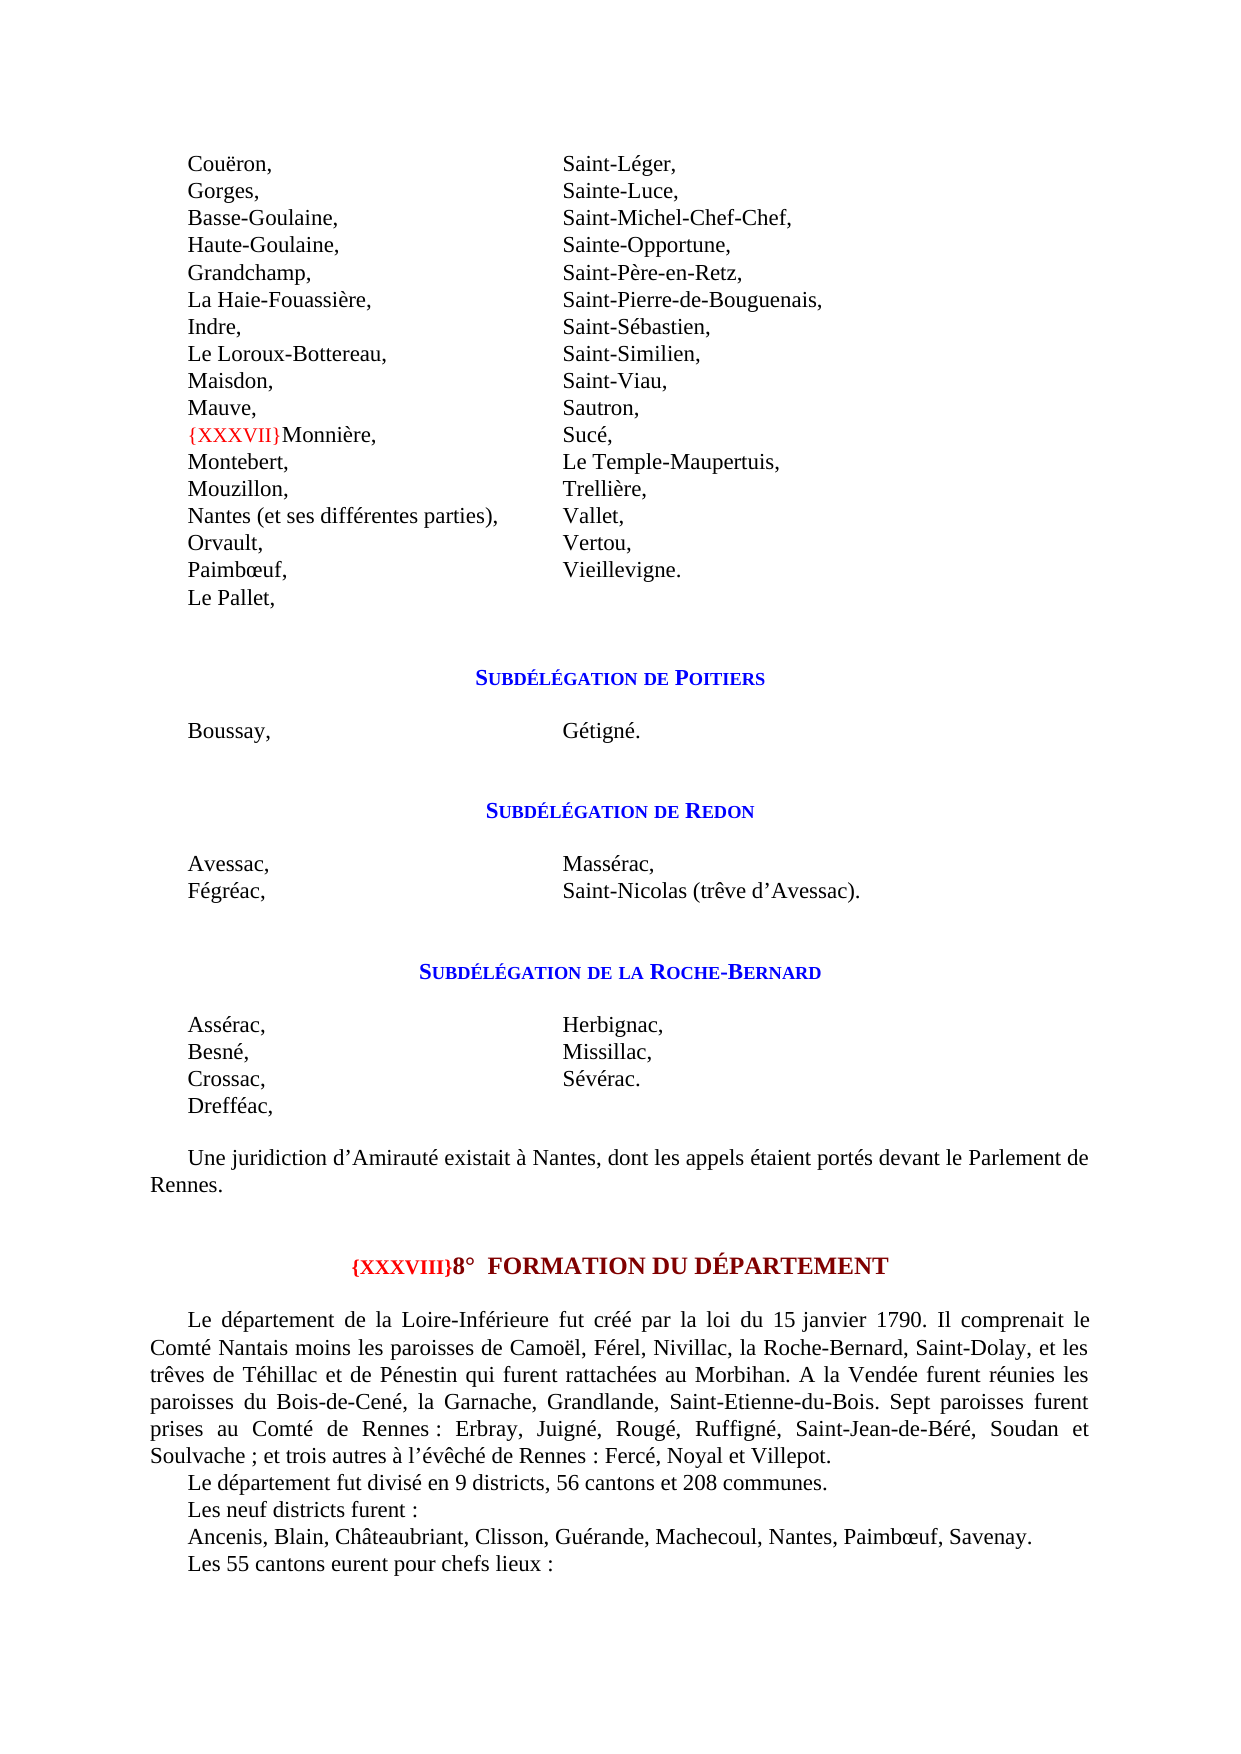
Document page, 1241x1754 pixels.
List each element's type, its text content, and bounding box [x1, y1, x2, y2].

text Nantes (et ses différentes parties), Vallet, [187, 502, 1090, 529]
text Les 55 cantons eurent pour chefs lieux : [150, 1550, 1090, 1577]
text Une juridiction d’Amirauté existait à Nantes, dont les appels étaient portés devant le Parlement de Rennes. [150, 1144, 1090, 1198]
text Mauve, Sautron, [187, 394, 1090, 421]
text Boussay, Gétigné. [187, 717, 1090, 744]
text Basse-Goulaine, Saint-Michel-Chef-Chef, [187, 204, 1090, 231]
text Crossac, Sévérac. [187, 1064, 1090, 1092]
text La Haie-Fouassière, Saint-Pierre-de-Bouguenais, [187, 285, 1090, 312]
text Le département fut divisé en 9 districts, 56 cantons et 208 communes. [150, 1469, 1090, 1496]
text Grandchamp, Saint-Père-en-Retz, [187, 258, 1090, 285]
text Le Pallet, [187, 583, 1090, 610]
text Subdélégation de la Roche-Bernard [150, 954, 1090, 985]
text Couëron, Saint-Léger, [187, 150, 1090, 177]
text {XXXVIII}8° FORMATION DU DÉPARTEMENT [150, 1248, 1090, 1281]
text Ancenis, Blain, Châteaubriant, Clisson, Guérande, Machecoul, Nantes, Paimbœuf, Savenay. [150, 1523, 1090, 1550]
text Les neuf districts furent : [150, 1496, 1090, 1523]
text Indre, Saint-Sébastien, [187, 312, 1090, 339]
text Montebert, Le Temple-Maupertuis, [187, 448, 1090, 475]
text Gorges, Sainte-Luce, [187, 177, 1090, 204]
text Drefféac, [187, 1092, 1090, 1119]
text Maisdon, Saint-Viau, [187, 367, 1090, 394]
text Paimbœuf, Vieillevigne. [187, 556, 1090, 583]
text Fégréac, Saint-Nicolas (trêve d’Avessac). [187, 877, 1090, 904]
text Subdélégation de Redon [150, 794, 1090, 825]
text Le Loroux-Bottereau, Saint-Similien, [187, 339, 1090, 367]
text Assérac, Herbignac, [187, 1010, 1090, 1037]
text Le département de la Loire-Inférieure fut créé par la loi du 15 janvier 1790. Il comprenait le Comté Nantais moins les paroisses de Camoël, Férel, Nivillac, la Roche-Bernard, Saint-Dolay, et les trêves de Téhillac et de Pénestin qui furent rattachées au Morbihan. A la Vendée furent réunies les paroisses du Bois-de-Cené, la Garnache, Grandlande, Saint-Etienne-du-Bois. Sept paroisses furent prises au Comté de Rennes : Erbray, Juigné, Rougé, Ruffigné, Saint-Jean-de-Béré, Soudan et Soulvache ; et trois autres à l’évêché de Rennes : Fercé, Noyal et Villepot. [150, 1306, 1090, 1469]
text Avessac, Massérac, [187, 850, 1090, 877]
text Haute-Goulaine, Sainte-Opportune, [187, 231, 1090, 258]
text Subdélégation de Poitiers [150, 660, 1090, 692]
text Orvault, Vertou, [187, 529, 1090, 556]
text Mouzillon, Trellière, [187, 475, 1090, 502]
text Besné, Missillac, [187, 1037, 1090, 1064]
text {XXXVII}Monnière, Sucé, [187, 421, 1090, 448]
